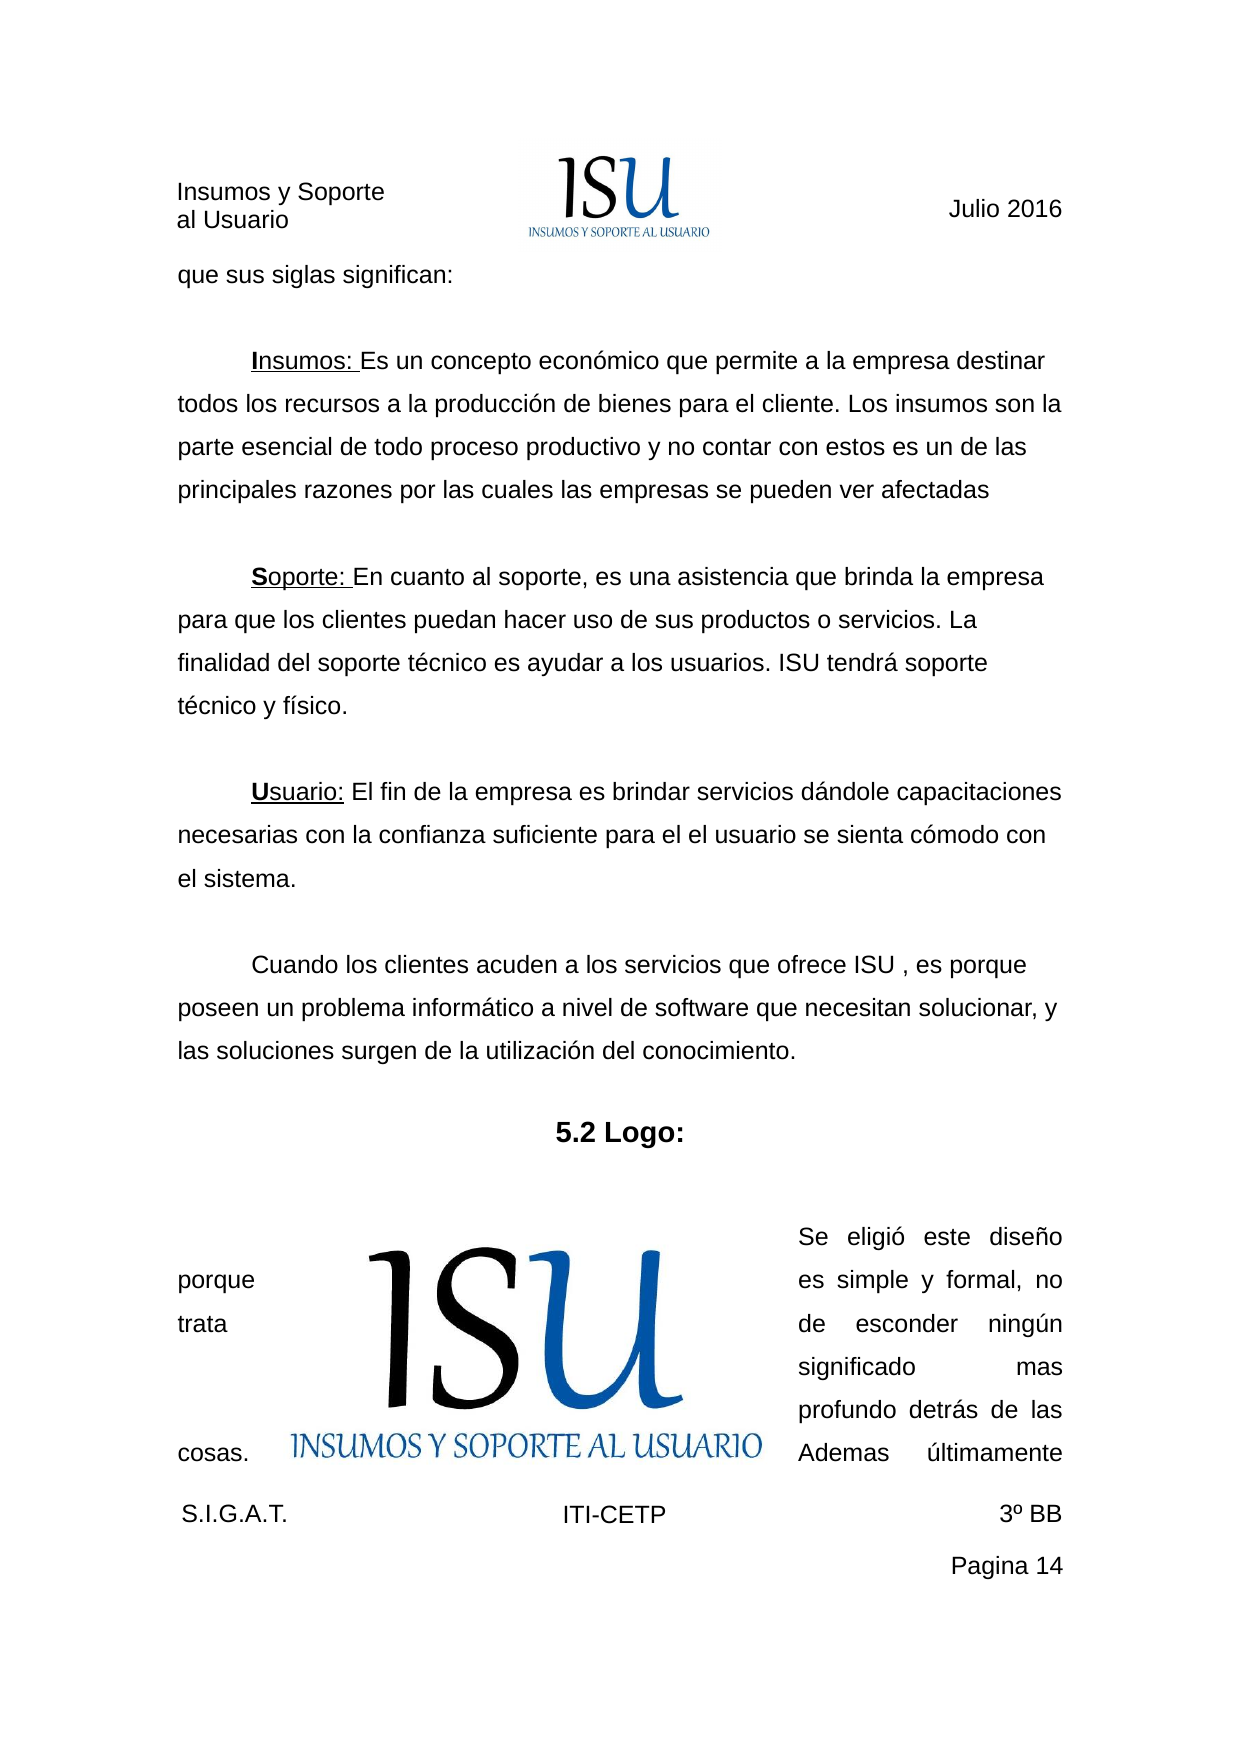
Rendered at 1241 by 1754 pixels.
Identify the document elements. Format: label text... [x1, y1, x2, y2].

text 5.2 Logo: [177, 1122, 1063, 1147]
text Se eligió este diseño porque es simple y formal, no trata de esconder ningún significado mas profundo detrás de las cosas. Ademas últimamente este tipo de diseño es el que más se utiliza, con colores simples, diseño simple y limpio, se lo puede ver por ejemplo en Windows 10 o en paginas web. [177, 1222, 261, 1467]
text Cuando los clientes acuden a los servicios que ofrece ISU , es porque poseen un problema informático a nivel de software que necesitan solucionar, y las soluciones surgen de la utilización del conocimiento. [177, 950, 1063, 1065]
text que sus siglas significan: [177, 260, 1063, 288]
text Usuario: El fin de la empresa es brindar servicios dándole capacitaciones necesarias con la confianza suficiente para el el usuario se sienta cómodo con el sistema. [177, 777, 1063, 892]
text Se eligió este diseño porque es simple y formal, no trata de esconder ningún significado mas profundo detrás de las cosas. Ademas últimamente este tipo de diseño es el que más se utiliza, con colores simples, diseño simple y limpio, se lo puede ver por ejemplo en Windows 10 o en paginas web. [798, 1222, 1063, 1467]
text Soporte: En cuanto al soporte, es una asistencia que brinda la empresa para que los clientes puedan hacer uso de sus productos o servicios. La finalidad del soporte técnico es ayudar a los usuarios. ISU tendrá soporte técnico y físico. [177, 562, 1063, 720]
text Insumos: Es un concepto económico que permite a la empresa destinar todos los recursos a la producción de bienes para el cliente. Los insumos son la parte esencial de todo proceso productivo y no contar con estos es un de las principales razones por las cuales las empresas se pueden ver afectadas [177, 346, 1063, 504]
